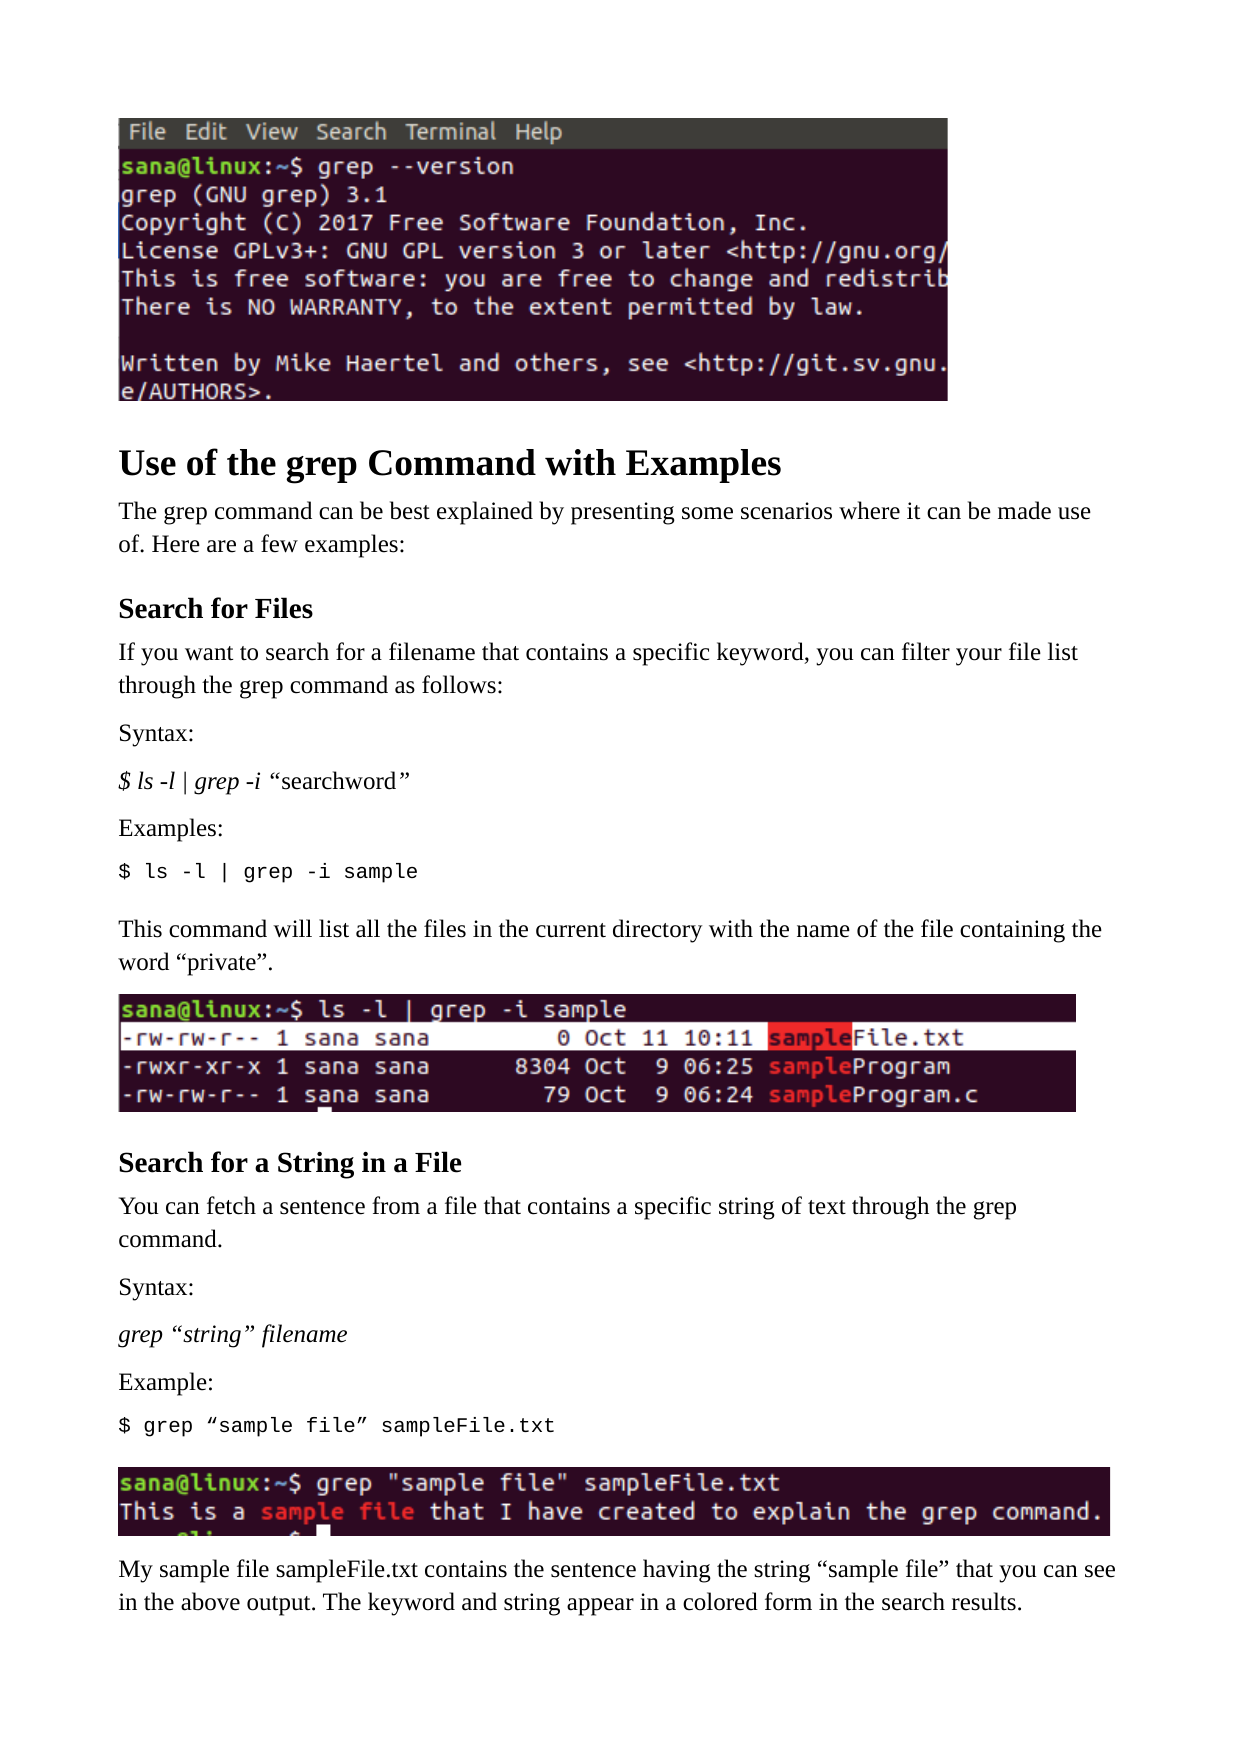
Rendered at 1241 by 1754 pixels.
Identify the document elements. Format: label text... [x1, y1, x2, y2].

text grep “string” filename [118, 1319, 1122, 1348]
text $ ls -l | grep -i “searchword” [118, 766, 1122, 794]
text $ grep “sample file” sampleFile.txt [118, 1415, 1122, 1438]
picture [118, 994, 1076, 1112]
picture [118, 118, 948, 401]
picture [118, 1467, 1111, 1536]
text Examples: [118, 813, 1122, 842]
text Syntax: [118, 1272, 1122, 1301]
text This command will list all the files in the current directory with the name of the file containing the word “private”. [118, 914, 1122, 976]
text The grep command can be best explained by presenting some scenarios where it can be made use of. Here are a few examples: [118, 496, 1122, 558]
text If you want to search for a filename that contains a specific keyword, you can filter your file list through the grep command as follows: [118, 637, 1122, 699]
text Example: [118, 1367, 1122, 1396]
text $ ls -l | grep -i sample [118, 861, 1122, 884]
text Syntax: [118, 718, 1122, 747]
subtitle Use of the grep Command with Examples [118, 441, 1122, 484]
subtitle Search for a String in a File [118, 1145, 1122, 1179]
subtitle Search for Files [118, 591, 1122, 625]
text You can fetch a sentence from a file that contains a specific string of text through the grep command. [118, 1191, 1122, 1253]
text My sample file sampleFile.txt contains the sentence having the string “sample file” that you can see in the above output. The keyword and string appear in a colored form in the search results. [118, 1554, 1122, 1616]
